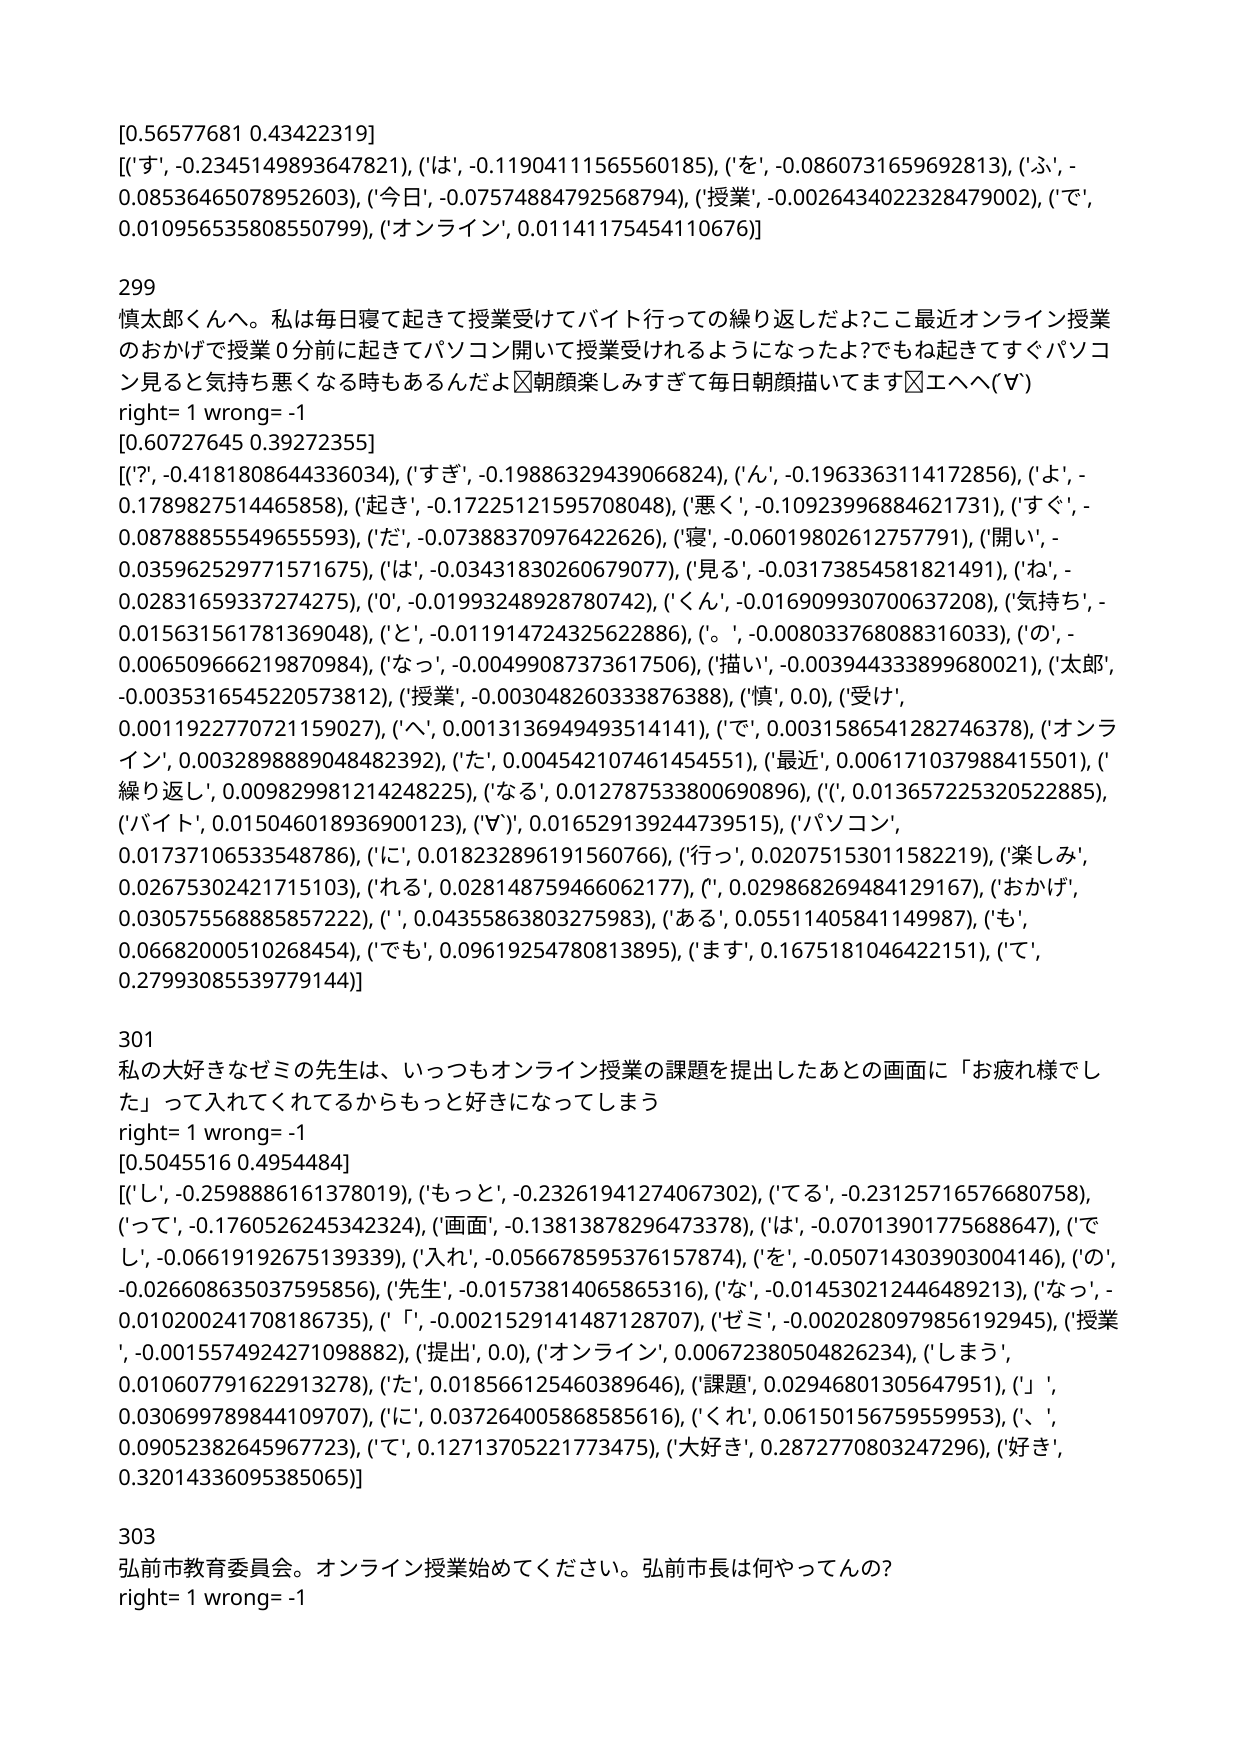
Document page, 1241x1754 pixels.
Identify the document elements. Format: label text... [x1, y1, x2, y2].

text [0.60727645 0.39272355] [118, 427, 1122, 457]
text right= 1 wrong= -1 [118, 397, 1122, 427]
text [0.5045516 0.4954484] [118, 1146, 1122, 1176]
text 303 [118, 1521, 1122, 1551]
text [0.56577681 0.43422319] [118, 118, 1122, 148]
text 299 [118, 272, 1122, 302]
text right= 1 wrong= -1 [118, 1582, 1122, 1612]
text [('し', -0.2598886161378019), ('もっと', -0.23261941274067302), ('てる', -0.23125716576680758), ('って', -0.1760526245342324), ('画面', -0.13813878296473378), ('は', -0.07013901775688647), ('でし', -0.06619192675139339), ('入れ', -0.056678595376157874), ('を', -0.050714303903004146), ('の', -0.026608635037595856), ('先生', -0.01573814065865316), ('な', -0.014530212446489213), ('なっ', -0.010200241708186735), ('「', -0.0021529141487128707), ('ゼミ', -0.0020280979856192945), ('授業', -0.0015574924271098882), ('提出', 0.0), ('オンライン', 0.00672380504826234), ('しまう', 0.010607791622913278), ('た', 0.018566125460389646), ('課題', 0.02946801305647951), ('」', 0.030699789844109707), ('に', 0.037264005868585616), ('くれ', 0.06150156759559953), ('、', 0.09052382645967723), ('て', 0.12713705221773475), ('大好き', 0.2872770803247296), ('好き', 0.32014336095385065)] [118, 1176, 1122, 1492]
text 弘前市教育委員会。オンライン授業始めてください。弘前市長は何やってんの? [118, 1551, 1122, 1582]
text [('す', -0.2345149893647821), ('は', -0.11904111565560185), ('を', -0.0860731659692813), ('ふ', -0.08536465078952603), ('今日', -0.07574884792568794), ('授業', -0.0026434022328479002), ('で', 0.010956535808550799), ('オンライン', 0.01141175454110676)] [118, 148, 1122, 243]
text [('?', -0.4181808644336034), ('すぎ', -0.19886329439066824), ('ん', -0.1963363114172856), ('よ', -0.1789827514465858), ('起き', -0.17225121595708048), ('悪く', -0.10923996884621731), ('すぐ', -0.08788855549655593), ('だ', -0.07388370976422626), ('寝', -0.06019802612757791), ('開い', -0.035962529771571675), ('は', -0.03431830260679077), ('見る', -0.03173854581821491), ('ね', -0.02831659337274275), ('0', -0.01993248928780742), ('くん', -0.016909930700637208), ('気持ち', -0.015631561781369048), ('と', -0.011914724325622886), ('。', -0.008033768088316033), ('の', -0.006509666219870984), ('なっ', -0.00499087373617506), ('描い', -0.003944333899680021), ('太郎', -0.0035316545220573812), ('授業', -0.003048260333876388), ('慎', 0.0), ('受け', 0.0011922770721159027), ('へ', 0.0013136949493514141), ('で', 0.0031586541282746378), ('オンライン', 0.0032898889048482392), ('た', 0.004542107461454551), ('最近', 0.006171037988415501), ('繰り返し', 0.009829981214248225), ('なる', 0.012787533800690896), ('(', 0.013657225320522885), ('バイト', 0.015046018936900123), ('∀`)', 0.016529139244739515), ('パソコン', 0.01737106533548786), ('に', 0.018232896191560766), ('行っ', 0.02075153011582219), ('楽しみ', 0.02675302421715103), ('れる', 0.028148759466062177), ('́', 0.029868269484129167), ('おかげ', 0.030575568885857222), (' ', 0.04355863803275983), ('ある', 0.05511405841149987), ('も', 0.06682000510268454), ('でも', 0.09619254780813895), ('ます', 0.1675181046422151), ('て', 0.27993085539779144)] [118, 457, 1122, 995]
text 私の大好きなゼミの先生は、いっつもオンライン授業の課題を提出したあとの画面に「お疲れ様でした」って入れてくれてるからもっと好きになってしまう [118, 1053, 1122, 1117]
text right= 1 wrong= -1 [118, 1117, 1122, 1146]
text 慎太郎くんへ。私は毎日寝て起きて授業受けてバイト行っての繰り返しだよ?ここ最近オンライン授業のおかげで授業0分前に起きてパソコン開いて授業受けれるようになったよ?でもね起きてすぐパソコン見ると気持ち悪くなる時もあるんだよ🥰朝顔楽しみすぎて毎日朝顔描いてます🌻エヘヘ( ́∀`) [118, 302, 1122, 397]
text 301 [118, 1023, 1122, 1053]
